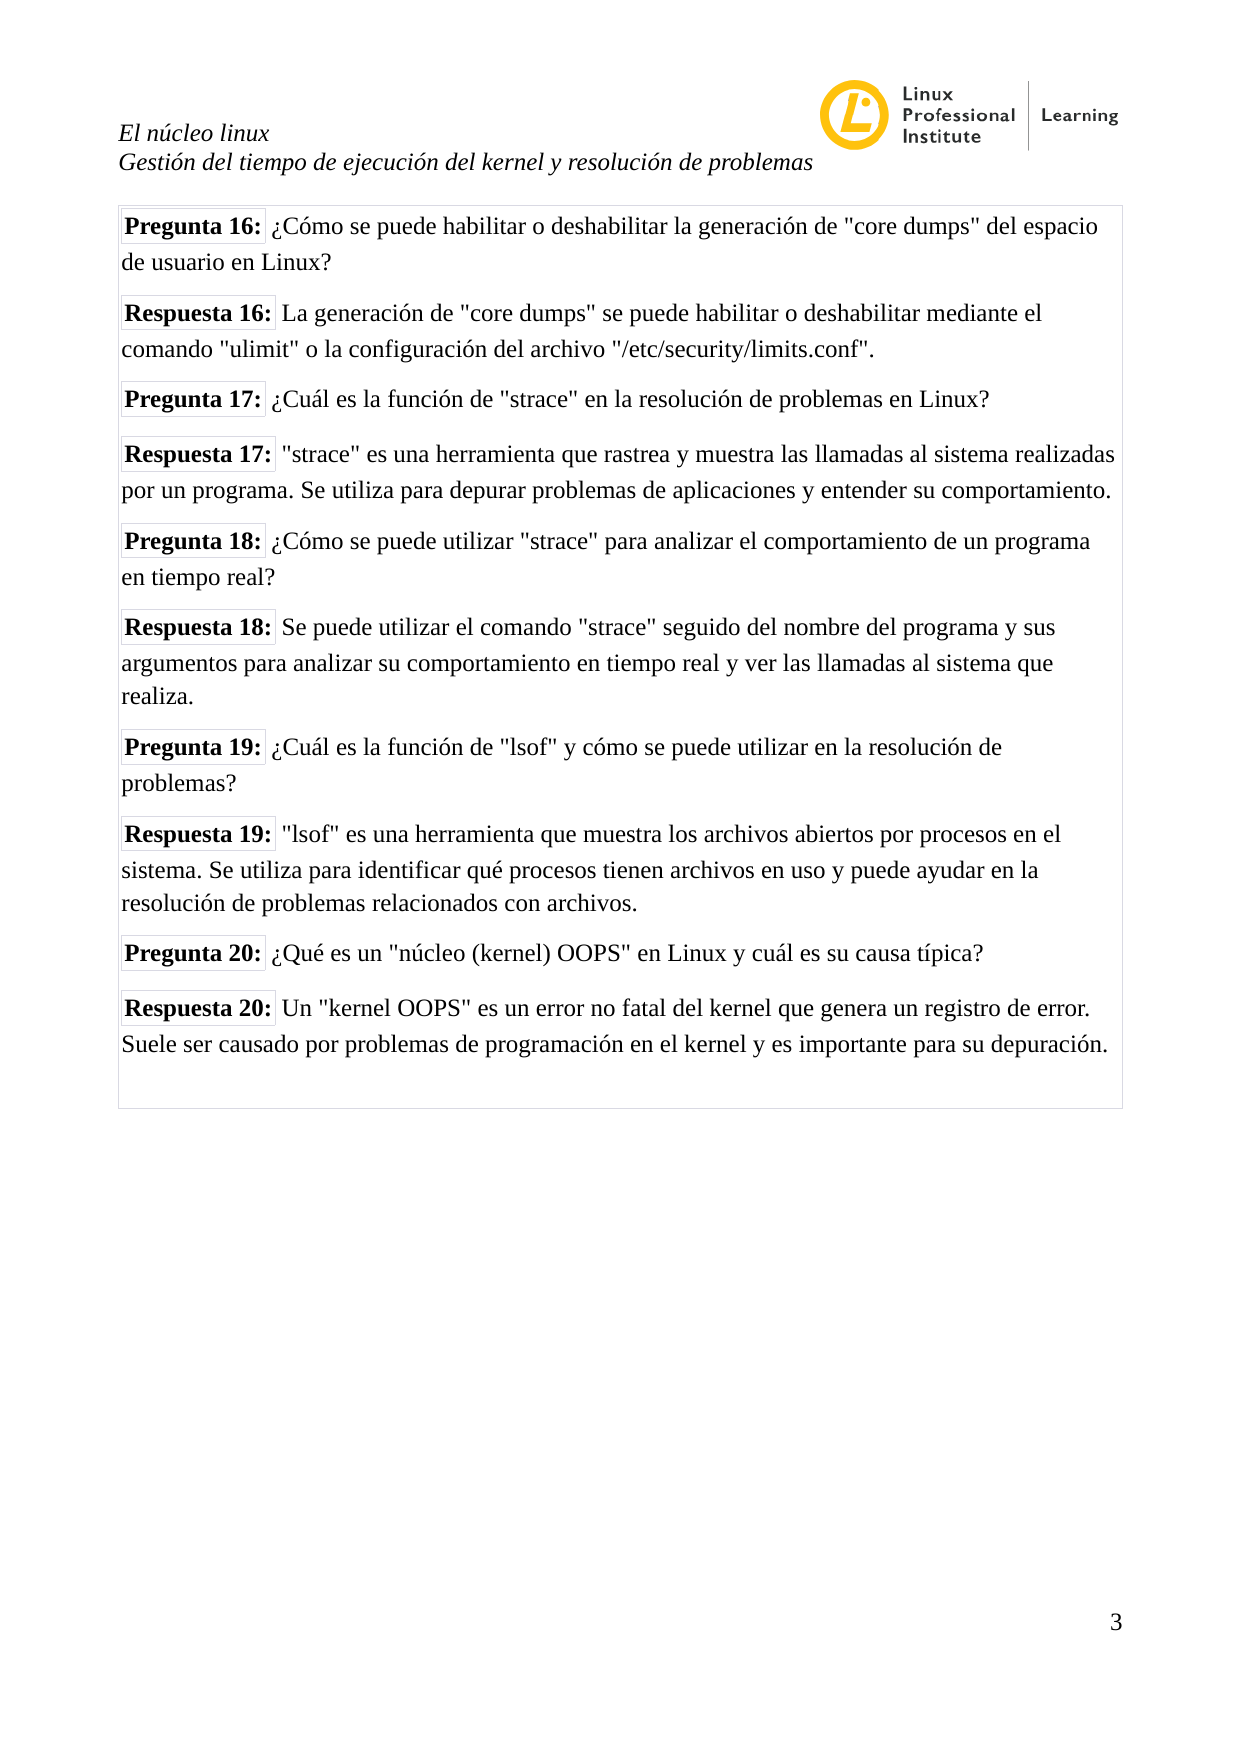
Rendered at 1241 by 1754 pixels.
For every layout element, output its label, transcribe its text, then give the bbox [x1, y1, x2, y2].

text Pregunta 18: ¿Cómo se puede utilizar "strace" para analizar el comportamiento de un programa en tiempo real? [119, 520, 1122, 591]
text Respuesta 20: Un "kernel OOPS" es un error no fatal del kernel que genera un registro de error. Suele ser causado por problemas de programación en el kernel y es importante para su depuración. [119, 987, 1122, 1058]
text Pregunta 17: ¿Cuál es la función de "strace" en la resolución de problemas en Linux? [119, 378, 1122, 416]
picture [819, 79, 1119, 151]
text Respuesta 16: La generación de "core dumps" se puede habilitar o deshabilitar mediante el comando "ulimit" o la configuración del archivo "/etc/security/limits.conf". [119, 292, 1122, 363]
text Pregunta 16: ¿Cómo se puede habilitar o deshabilitar la generación de "core dumps" del espacio de usuario en Linux? [119, 206, 1122, 276]
text Pregunta 20: ¿Qué es un "núcleo (kernel) OOPS" en Linux y cuál es su causa típica? [119, 932, 1122, 970]
text Pregunta 19: ¿Cuál es la función de "lsof" y cómo se puede utilizar en la resolución de problemas? [119, 726, 1122, 797]
text Respuesta 19: "lsof" es una herramienta que muestra los archivos abiertos por procesos en el sistema. Se utiliza para identificar qué procesos tienen archivos en uso y puede ayudar en la resolución de problemas relacionados con archivos. [119, 813, 1122, 917]
text Respuesta 18: Se puede utilizar el comando "strace" seguido del nombre del programa y sus argumentos para analizar su comportamiento en tiempo real y ver las llamadas al sistema que realiza. [119, 606, 1122, 710]
text Respuesta 17: "strace" es una herramienta que rastrea y muestra las llamadas al sistema realizadas por un programa. Se utiliza para depurar problemas de aplicaciones y entender su comportamiento. [119, 433, 1122, 504]
